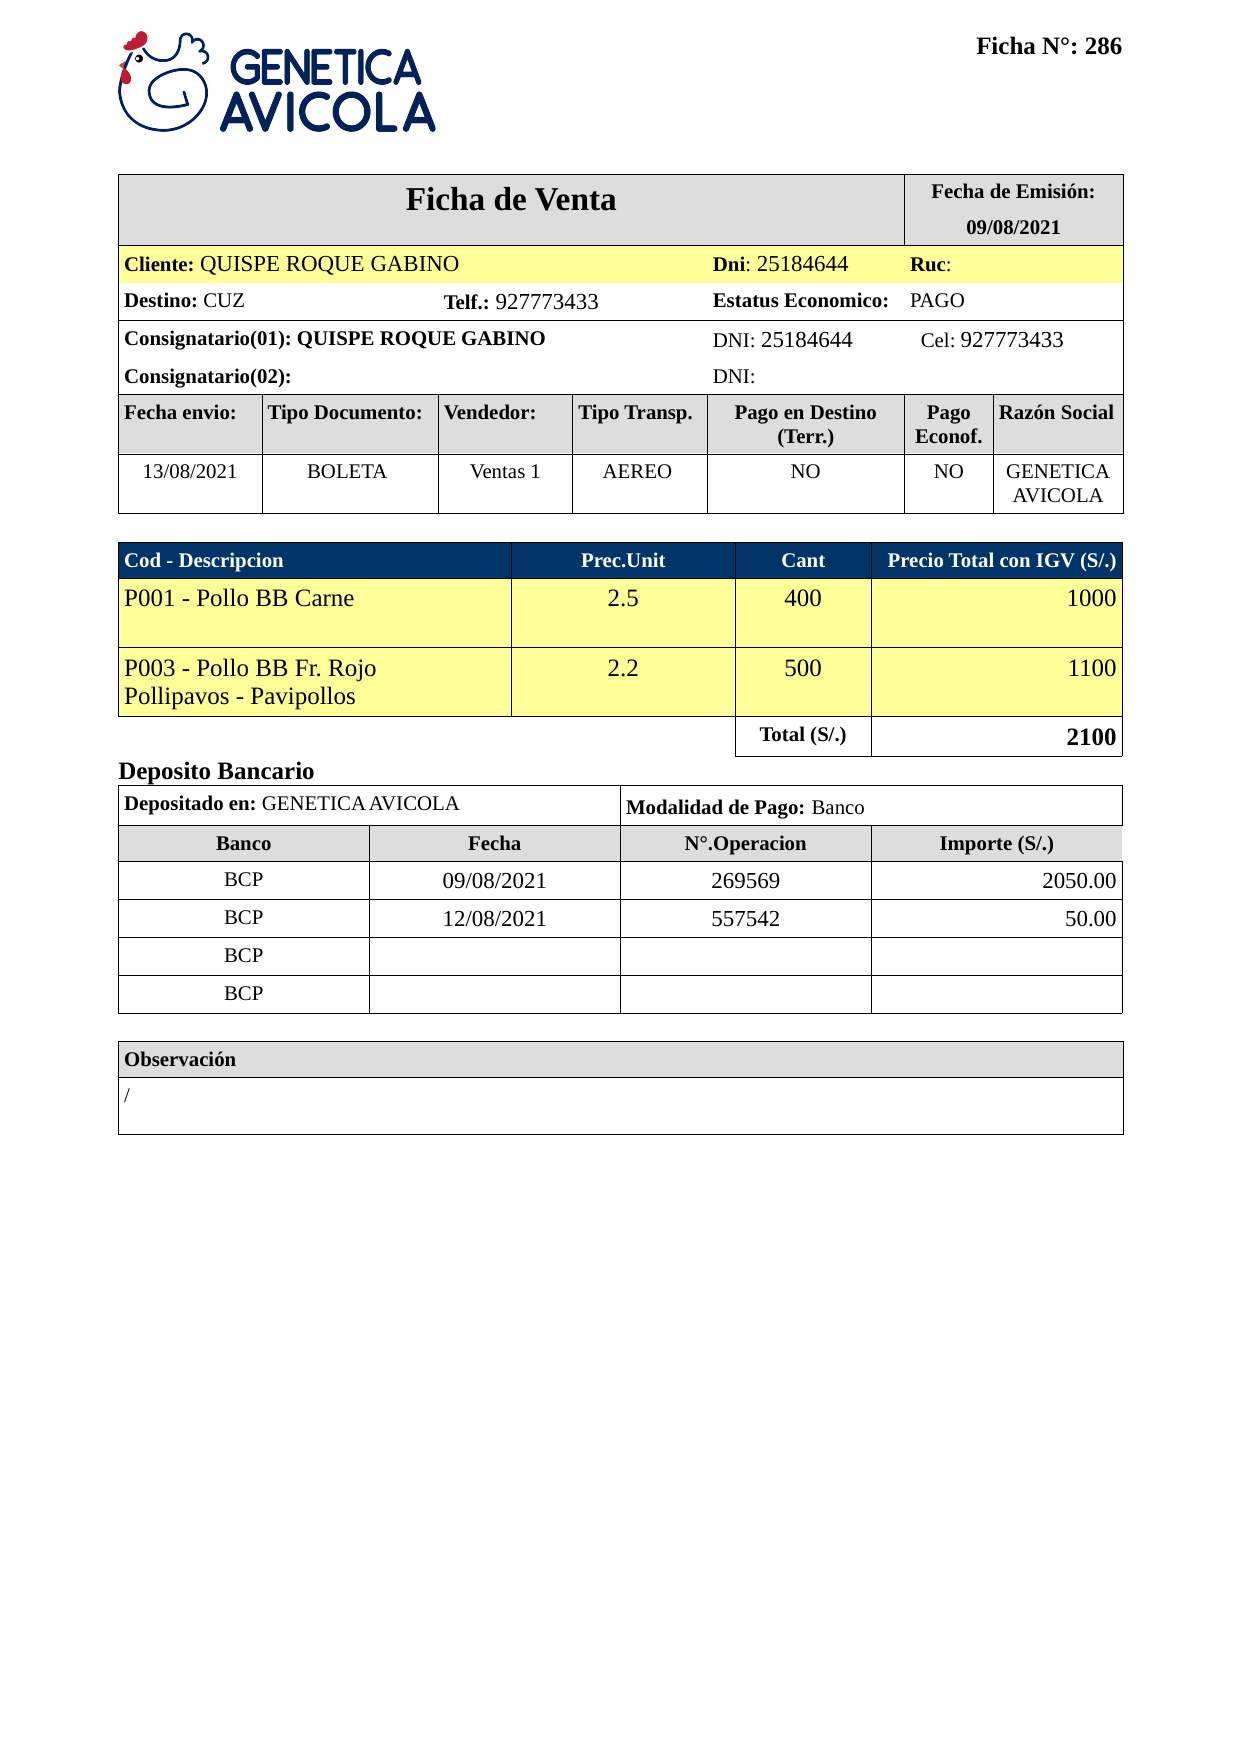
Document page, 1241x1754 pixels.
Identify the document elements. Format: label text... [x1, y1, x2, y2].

table_cell Cliente: QUISPE ROQUE GABINO [119, 246, 707, 283]
table_cell [872, 976, 1122, 1013]
table_header Prec.Unit [512, 543, 735, 578]
table_cell Fecha envio: [119, 395, 262, 453]
table_cell Razón Social [994, 395, 1123, 453]
table_cell Ruc: [904, 246, 1123, 283]
table_cell NO [708, 455, 904, 513]
table_cell 50.00 [872, 900, 1122, 937]
table_cell 1100 [872, 648, 1122, 716]
table_cell N°.Operacion [621, 826, 871, 861]
picture [118, 31, 436, 132]
table_header Observación [119, 1042, 1123, 1077]
table_cell Fecha [370, 826, 620, 861]
table_cell Estatus Economico: [707, 283, 904, 320]
table_cell 2050.00 [872, 862, 1122, 899]
table_cell Consignatario(01): QUISPE ROQUE GABINO [119, 321, 707, 358]
table_cell DNI: [707, 358, 1123, 394]
table_header Cant [736, 543, 871, 578]
table_cell Ventas 1 [439, 455, 572, 513]
table_cell Banco [119, 826, 369, 861]
table_cell [621, 938, 871, 975]
table_cell 13/08/2021 [119, 455, 262, 513]
table_cell 2.2 [512, 648, 735, 716]
table_cell / [119, 1078, 1123, 1134]
table_cell 12/08/2021 [370, 900, 620, 937]
table_cell GENETICA AVICOLA [994, 455, 1123, 513]
table_header Fecha de Emisión: [905, 175, 1123, 209]
text Deposito Bancario [118, 756, 1122, 785]
table_cell Telf.: 927773433 [438, 283, 707, 320]
table_header Cod - Descripcion [119, 543, 511, 578]
table_cell [118, 717, 511, 756]
table_header Ficha de Venta [119, 175, 904, 245]
table_cell PAGO [904, 283, 1123, 320]
table_cell Dni: 25184644 [707, 246, 904, 283]
table_cell [370, 976, 620, 1013]
table_cell DNI: 25184644 [707, 321, 915, 358]
table_cell BOLETA [263, 455, 438, 513]
table_cell BCP [119, 900, 369, 937]
table_cell Pago en Destino (Terr.) [708, 395, 904, 453]
table_header Modalidad de Pago: Banco [621, 786, 1122, 825]
table_cell 09/08/2021 [905, 209, 1123, 245]
table_cell Tipo Documento: [263, 395, 438, 453]
table_cell 2.5 [512, 579, 735, 647]
table_cell P001 - Pollo BB Carne [119, 579, 511, 647]
table_cell Destino: CUZ [119, 283, 438, 320]
table_header Precio Total con IGV (S/.) [872, 543, 1122, 578]
table_cell Importe (S/.) [872, 826, 1122, 861]
table_cell 1000 [872, 579, 1122, 647]
table_cell [511, 717, 735, 756]
table_cell BCP [119, 938, 369, 975]
table_cell 400 [736, 579, 871, 647]
table_cell 2100 [872, 717, 1122, 756]
table_cell BCP [119, 862, 369, 899]
table_cell Pago Econof. [905, 395, 993, 453]
table_cell 269569 [621, 862, 871, 899]
table_header Depositado en: GENETICA AVICOLA [119, 786, 620, 825]
table_cell [370, 938, 620, 975]
table_cell P003 - Pollo BB Fr. Rojo Pollipavos - Pavipollos [119, 648, 511, 716]
table_cell NO [905, 455, 993, 513]
table_cell Tipo Transp. [573, 395, 707, 453]
table_cell [872, 938, 1122, 975]
table_cell BCP [119, 976, 369, 1013]
table_cell 557542 [621, 900, 871, 937]
table_cell Consignatario(02): [119, 358, 707, 394]
table_cell Cel: 927773433 [915, 321, 1123, 358]
table_cell 500 [736, 648, 871, 716]
table_cell Vendedor: [439, 395, 572, 453]
table_cell 09/08/2021 [370, 862, 620, 899]
table_cell [621, 976, 871, 1013]
table_cell Total (S/.) [736, 717, 871, 756]
table_cell AEREO [573, 455, 707, 513]
